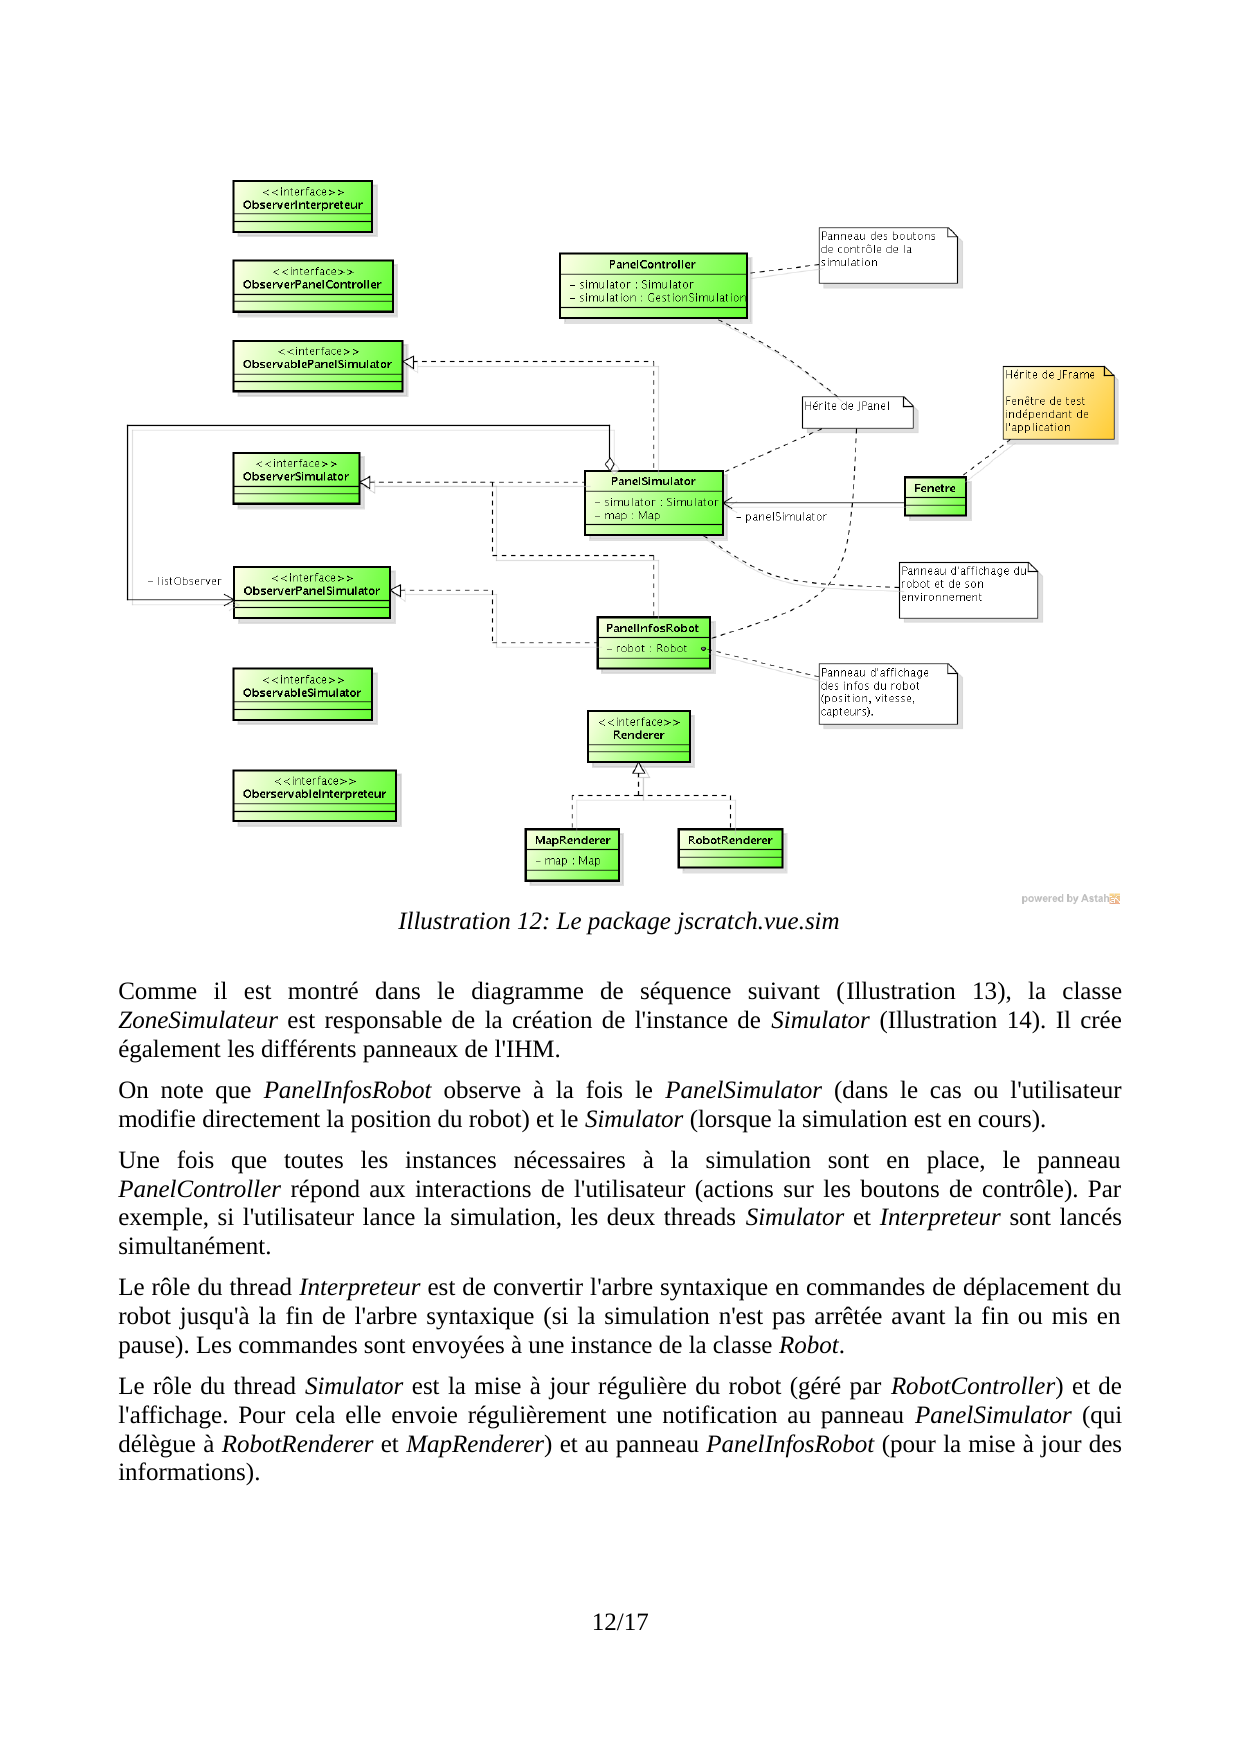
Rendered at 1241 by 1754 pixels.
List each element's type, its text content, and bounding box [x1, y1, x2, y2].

text Illustration 12: Le package jscratch.vue.sim [118, 907, 1122, 935]
text Le rôle du thread Simulator est la mise à jour régulière du robot (géré par RobotController) et de l'affichage. Pour cela elle envoie régulièrement une notification au panneau PanelSimulator (qui délègue à RobotRenderer et MapRenderer) et au panneau PanelInfosRobot (pour la mise à jour des informations). [118, 1371, 1122, 1486]
text Le rôle du thread Interpreteur est de convertir l'arbre syntaxique en commandes de déplacement du robot jusqu'à la fin de l'arbre syntaxique (si la simulation n'est pas arrêtée avant la fin ou mis en pause). Les commandes sont envoyées à une instance de la classe Robot. [118, 1272, 1122, 1359]
text Une fois que toutes les instances nécessaires à la simulation sont en place, le panneau PanelController répond aux interactions de l'utilisateur (actions sur les boutons de contrôle). Par exemple, si l'utilisateur lance la simulation, les deux threads Simulator et Interpreteur sont lancés simultanément. [118, 1145, 1122, 1260]
picture [118, 172, 1123, 907]
text Comme il est montré dans le diagramme de séquence suivant (Illustration 13), la classe ZoneSimulateur est responsable de la création de l'instance de Simulator (Illustration 14). Il crée également les différents panneaux de l'IHM. [118, 976, 1122, 1062]
text On note que PanelInfosRobot observe à la fois le PanelSimulator (dans le cas ou l'utilisateur modifie directement la position du robot) et le Simulator (lorsque la simulation est en cours). [118, 1075, 1122, 1132]
